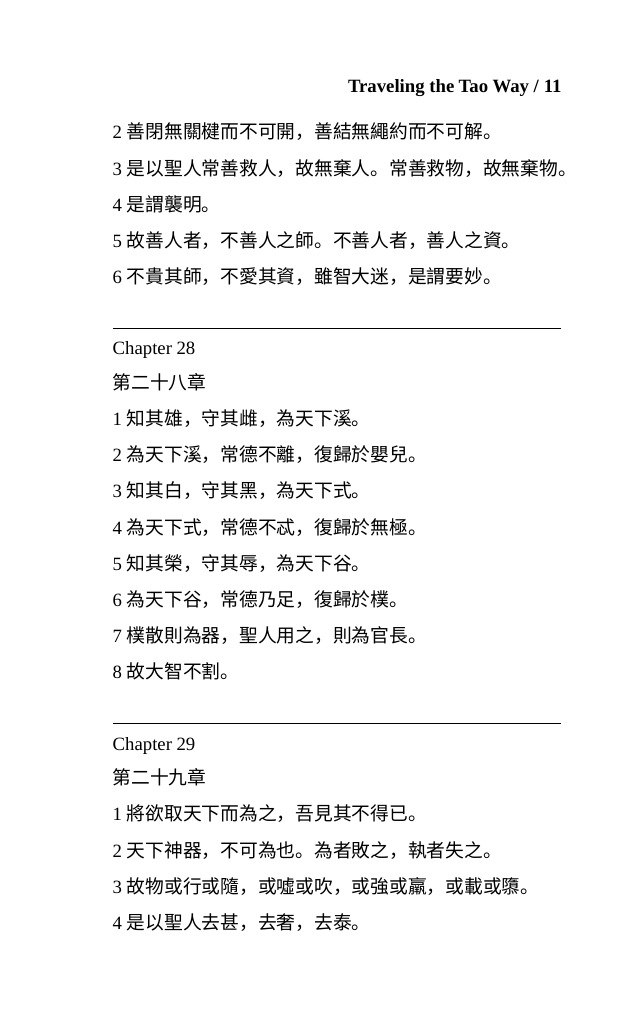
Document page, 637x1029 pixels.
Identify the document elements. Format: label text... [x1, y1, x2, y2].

text 3 知其白，守其黑，為天下式。 [112, 476, 561, 503]
text 4 為天下式，常德不忒，復歸於無極。 [112, 512, 561, 539]
text 7 樸散則為器，聖人用之，則為官長。 [112, 621, 561, 648]
text 第二十八章 [112, 368, 561, 395]
text 4 是謂襲明。 [112, 189, 561, 217]
text 第二十九章 [112, 763, 561, 790]
text 4 是以聖人去甚，去奢，去泰。 [112, 907, 561, 935]
text 6 不貴其師，不愛其資，雖智大迷，是謂要妙。 [112, 262, 561, 289]
text 3 故物或行或隨，或噓或吹，或強或羸，或載或隳。 [112, 871, 561, 898]
text 5 故善人者，不善人之師。不善人者，善人之資。 [112, 226, 561, 253]
text Chapter 29 [112, 732, 561, 754]
text Chapter 28 [112, 337, 561, 359]
text 1 知其雄，守其雌，為天下溪。 [112, 404, 561, 431]
text 2 為天下溪，常德不離，復歸於嬰兒。 [112, 440, 561, 467]
text 1 將欲取天下而為之，吾見其不得已。 [112, 799, 561, 826]
text 8 故大智不割。 [112, 657, 561, 684]
text 5 知其榮，守其辱，為天下谷。 [112, 548, 561, 576]
text 2 善閉無關楗而不可開，善結無繩約而不可解。 [112, 117, 561, 144]
text 6 為天下谷，常德乃足，復歸於樸。 [112, 584, 561, 612]
text 3 是以聖人常善救人，故無棄人。常善救物，故無棄物。 [112, 153, 561, 180]
text 2 天下神器，不可為也。為者敗之，執者失之。 [112, 835, 561, 862]
